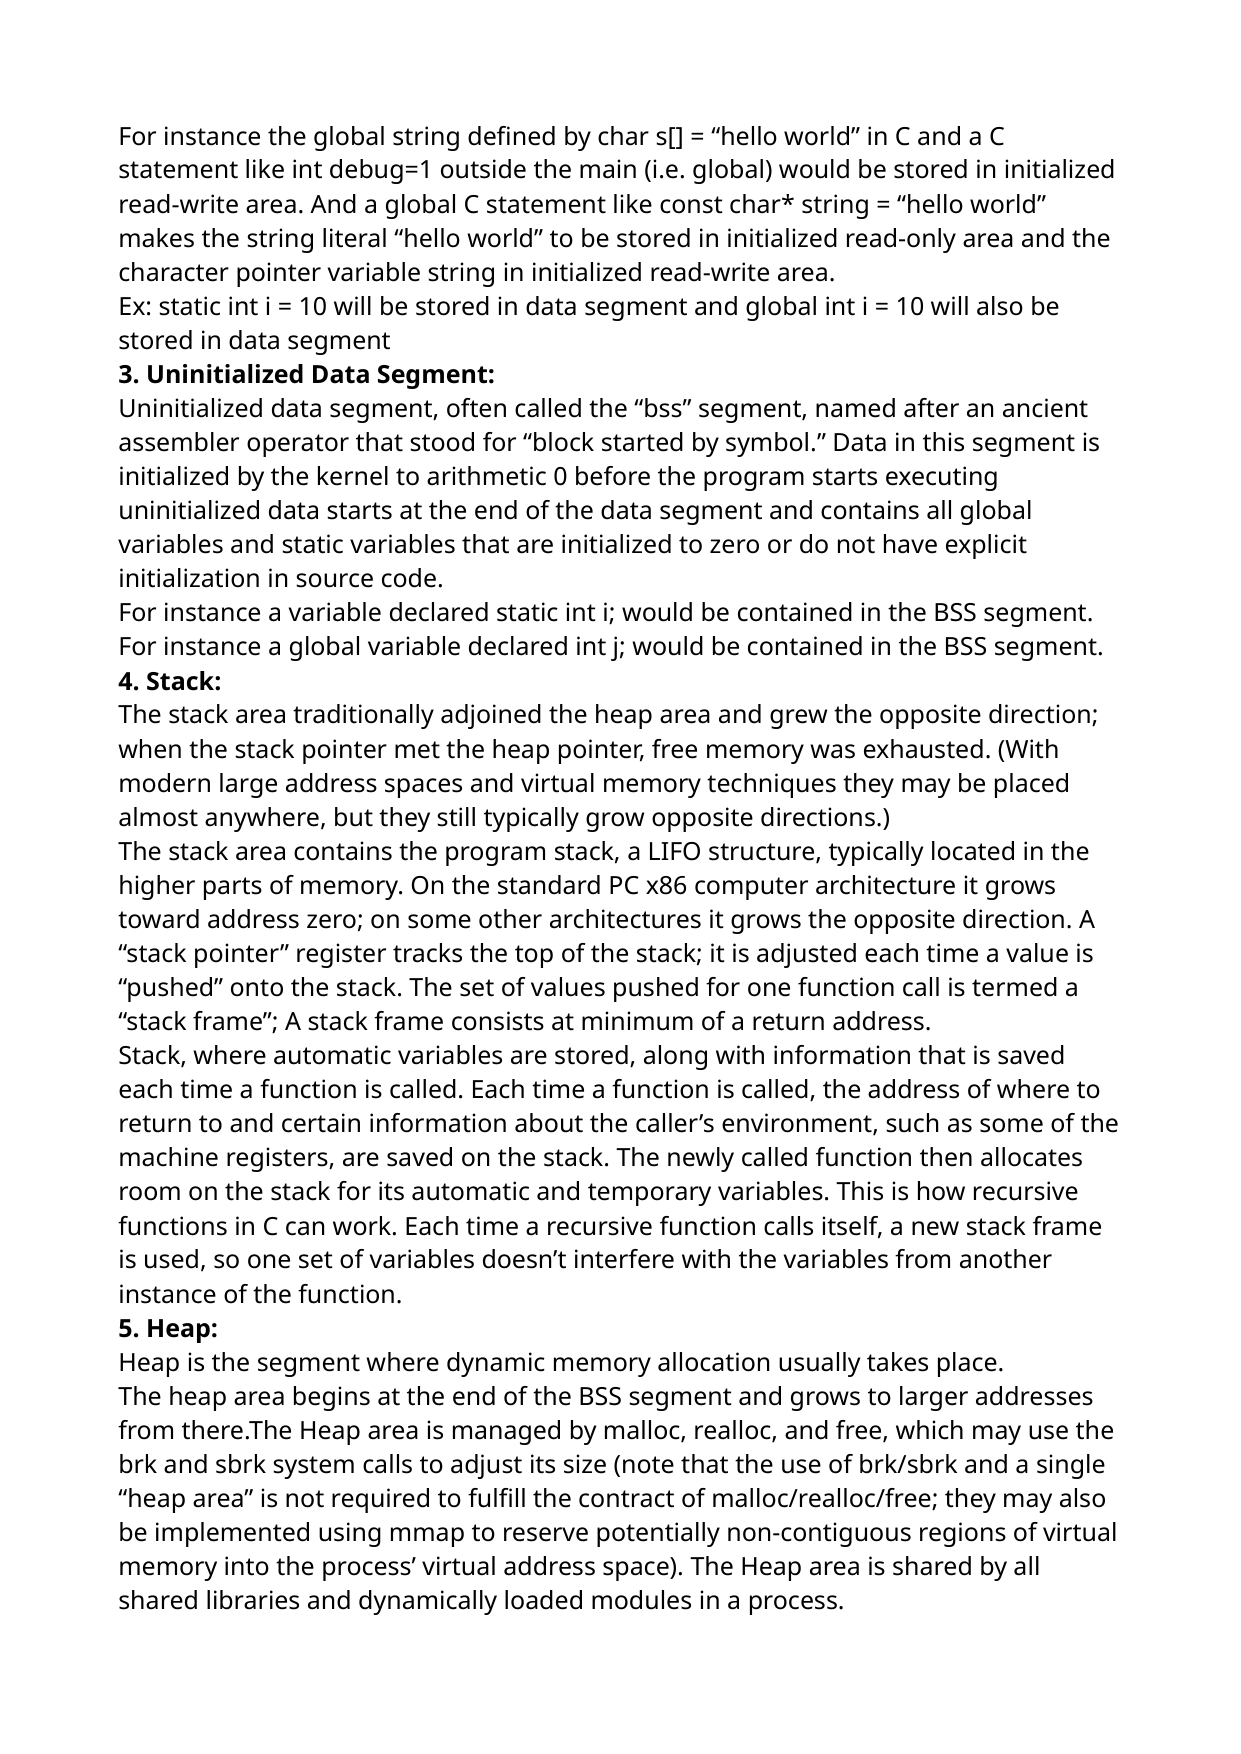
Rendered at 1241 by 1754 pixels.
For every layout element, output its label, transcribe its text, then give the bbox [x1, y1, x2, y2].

text Stack, where automatic variables are stored, along with information that is saved each time a function is called. Each time a function is called, the address of where to return to and certain information about the caller’s environment, such as some of the machine registers, are saved on the stack. The newly called function then allocates room on the stack for its automatic and temporary variables. This is how recursive functions in C can work. Each time a recursive function calls itself, a new stack frame is used, so one set of variables doesn’t interfere with the variables from another instance of the function. [118, 1038, 1122, 1310]
text 5. Heap: Heap is the segment where dynamic memory allocation usually takes place. [118, 1310, 1122, 1378]
text The stack area contains the program stack, a LIFO structure, typically located in the higher parts of memory. On the standard PC x86 computer architecture it grows toward address zero; on some other architectures it grows the opposite direction. A “stack pointer” register tracks the top of the stack; it is adjusted each time a value is “pushed” onto the stack. The set of values pushed for one function call is termed a “stack frame”; A stack frame consists at minimum of a return address. [118, 833, 1122, 1038]
text 4. Stack: The stack area traditionally adjoined the heap area and grew the opposite direction; when the stack pointer met the heap pointer, free memory was exhausted. (With modern large address spaces and virtual memory techniques they may be placed almost anywhere, but they still typically grow opposite directions.) [118, 663, 1122, 833]
text The heap area begins at the end of the BSS segment and grows to larger addresses from there.The Heap area is managed by malloc, realloc, and free, which may use the brk and sbrk system calls to adjust its size (note that the use of brk/sbrk and a single “heap area” is not required to fulfill the contract of malloc/realloc/free; they may also be implemented using mmap to reserve potentially non-contiguous regions of virtual memory into the process’ virtual address space). The Heap area is shared by all shared libraries and dynamically loaded modules in a process. [118, 1378, 1122, 1617]
text Ex: static int i = 10 will be stored in data segment and global int i = 10 will also be stored in data segment [118, 288, 1122, 357]
text 3. Uninitialized Data Segment: Uninitialized data segment, often called the “bss” segment, named after an ancient assembler operator that stood for “block started by symbol.” Data in this segment is initialized by the kernel to arithmetic 0 before the program starts executing [118, 357, 1122, 493]
text For instance the global string defined by char s[] = “hello world” in C and a C statement like int debug=1 outside the main (i.e. global) would be stored in initialized read-write area. And a global C statement like const char* string = “hello world” makes the string literal “hello world” to be stored in initialized read-only area and the character pointer variable string in initialized read-write area. [118, 118, 1122, 288]
text uninitialized data starts at the end of the data segment and contains all global variables and static variables that are initialized to zero or do not have explicit initialization in source code. [118, 493, 1122, 595]
text For instance a variable declared static int i; would be contained in the BSS segment. For instance a global variable declared int j; would be contained in the BSS segment. [118, 595, 1122, 663]
